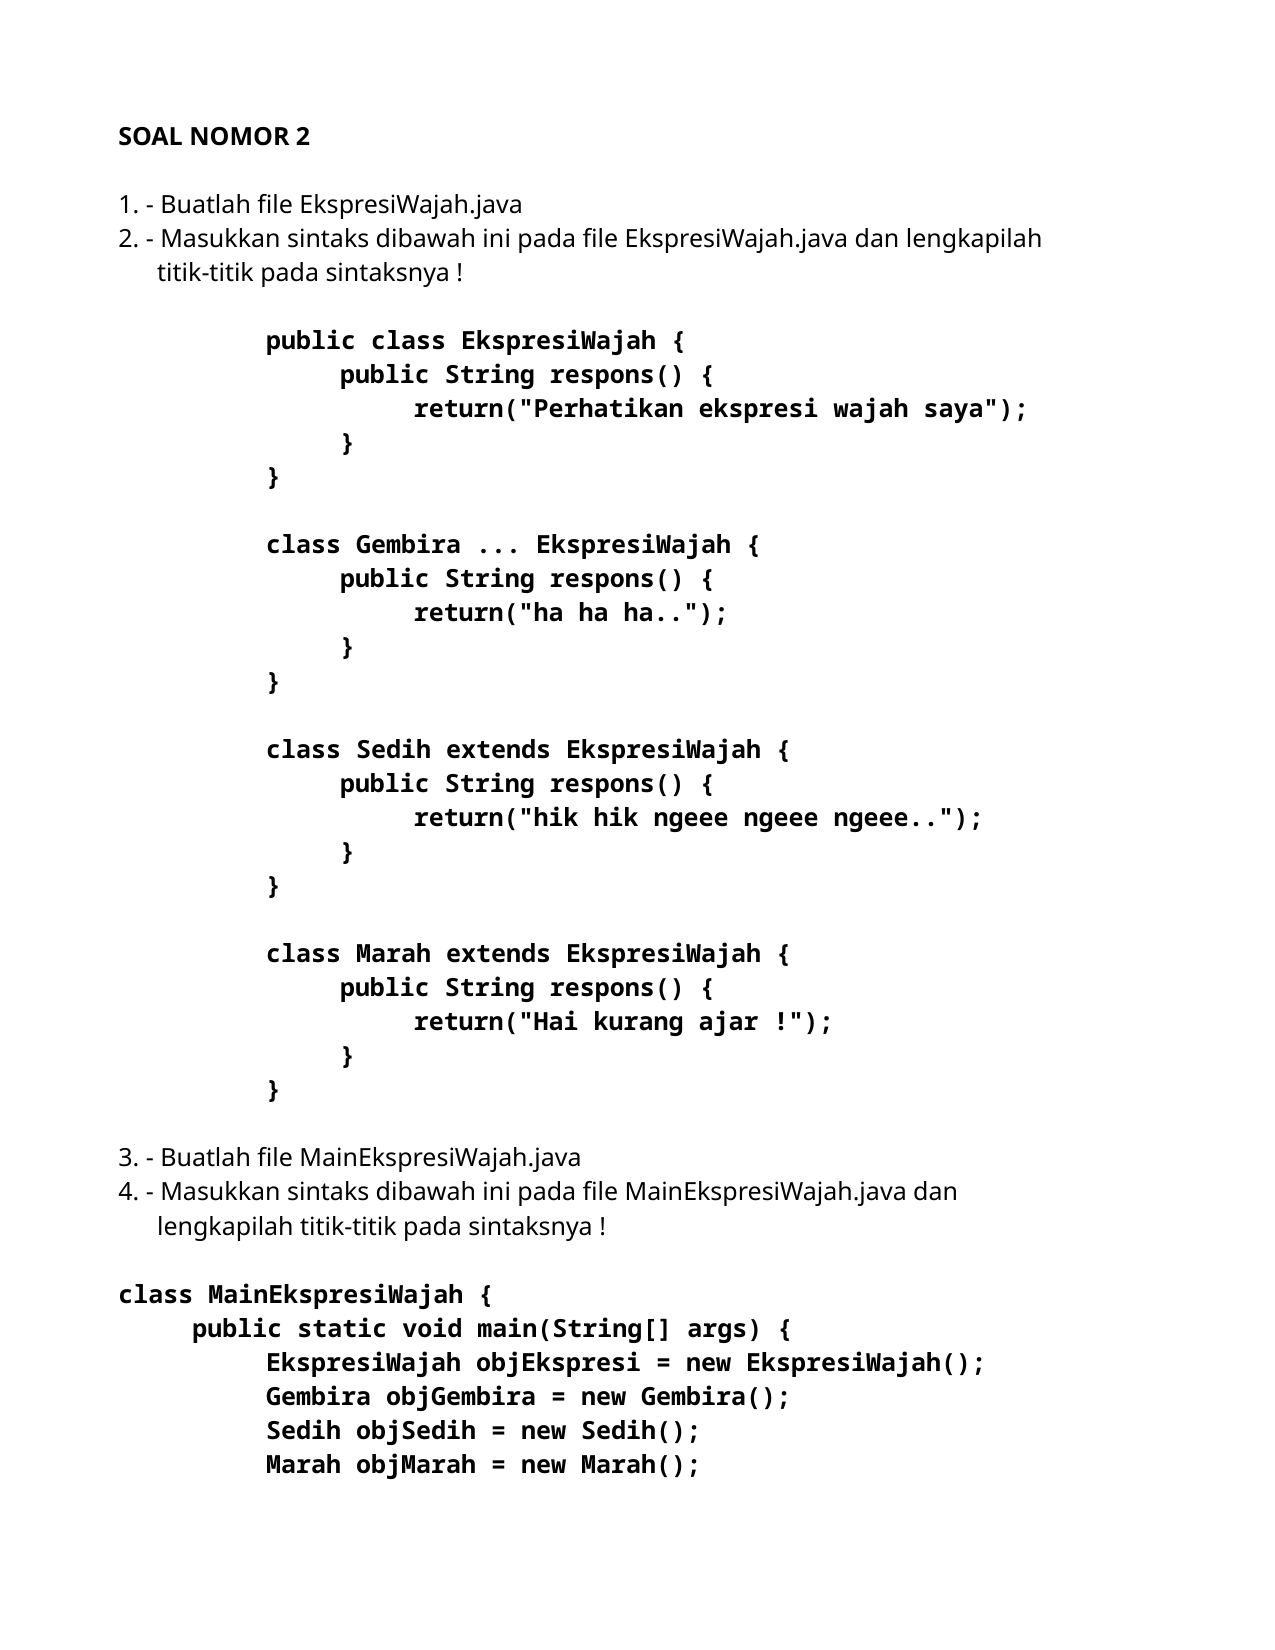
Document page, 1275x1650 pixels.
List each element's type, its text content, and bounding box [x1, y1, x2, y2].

text class Gembira ... EkspresiWajah { [118, 527, 1157, 561]
text public String respons() { [118, 561, 1157, 595]
text class Marah extends EkspresiWajah { [118, 936, 1157, 970]
text public String respons() { [118, 970, 1157, 1004]
text } [118, 833, 1157, 867]
text public String respons() { [118, 357, 1157, 391]
text 1. - Buatlah file EkspresiWajah.java [118, 186, 1157, 220]
text return("Perhatikan ekspresi wajah saya"); [118, 391, 1157, 425]
text } [118, 1038, 1157, 1072]
text return("hik hik ngeee ngeee ngeee.."); [118, 799, 1157, 833]
text } [118, 867, 1157, 902]
text } [118, 425, 1157, 459]
text Marah objMarah = new Marah(); [118, 1447, 1157, 1481]
text SOAL NOMOR 2 [118, 118, 1157, 152]
text return("Hai kurang ajar !"); [118, 1004, 1157, 1038]
text 2. - Masukkan sintaks dibawah ini pada file EkspresiWajah.java dan lengkapilah titik-titik pada sintaksnya ! public class EkspresiWajah { [118, 220, 1157, 357]
text EkspresiWajah objEkspresi = new EkspresiWajah(); [118, 1344, 1157, 1378]
text } [118, 663, 1157, 697]
text } [118, 1072, 1157, 1106]
text Gembira objGembira = new Gembira(); [118, 1378, 1157, 1412]
text } [118, 629, 1157, 663]
text } [118, 459, 1157, 493]
text return("ha ha ha.."); [118, 595, 1157, 629]
text 3. - Buatlah file MainEkspresiWajah.java 4. - Masukkan sintaks dibawah ini pada file MainEkspresiWajah.java dan lengkapilah titik-titik pada sintaksnya ! class MainEkspresiWajah { [118, 1106, 1157, 1310]
text public static void main(String[] args) { [118, 1310, 1157, 1344]
text public String respons() { [118, 765, 1157, 799]
text class Sedih extends EkspresiWajah { [118, 731, 1157, 765]
text Sedih objSedih = new Sedih(); [118, 1412, 1157, 1447]
